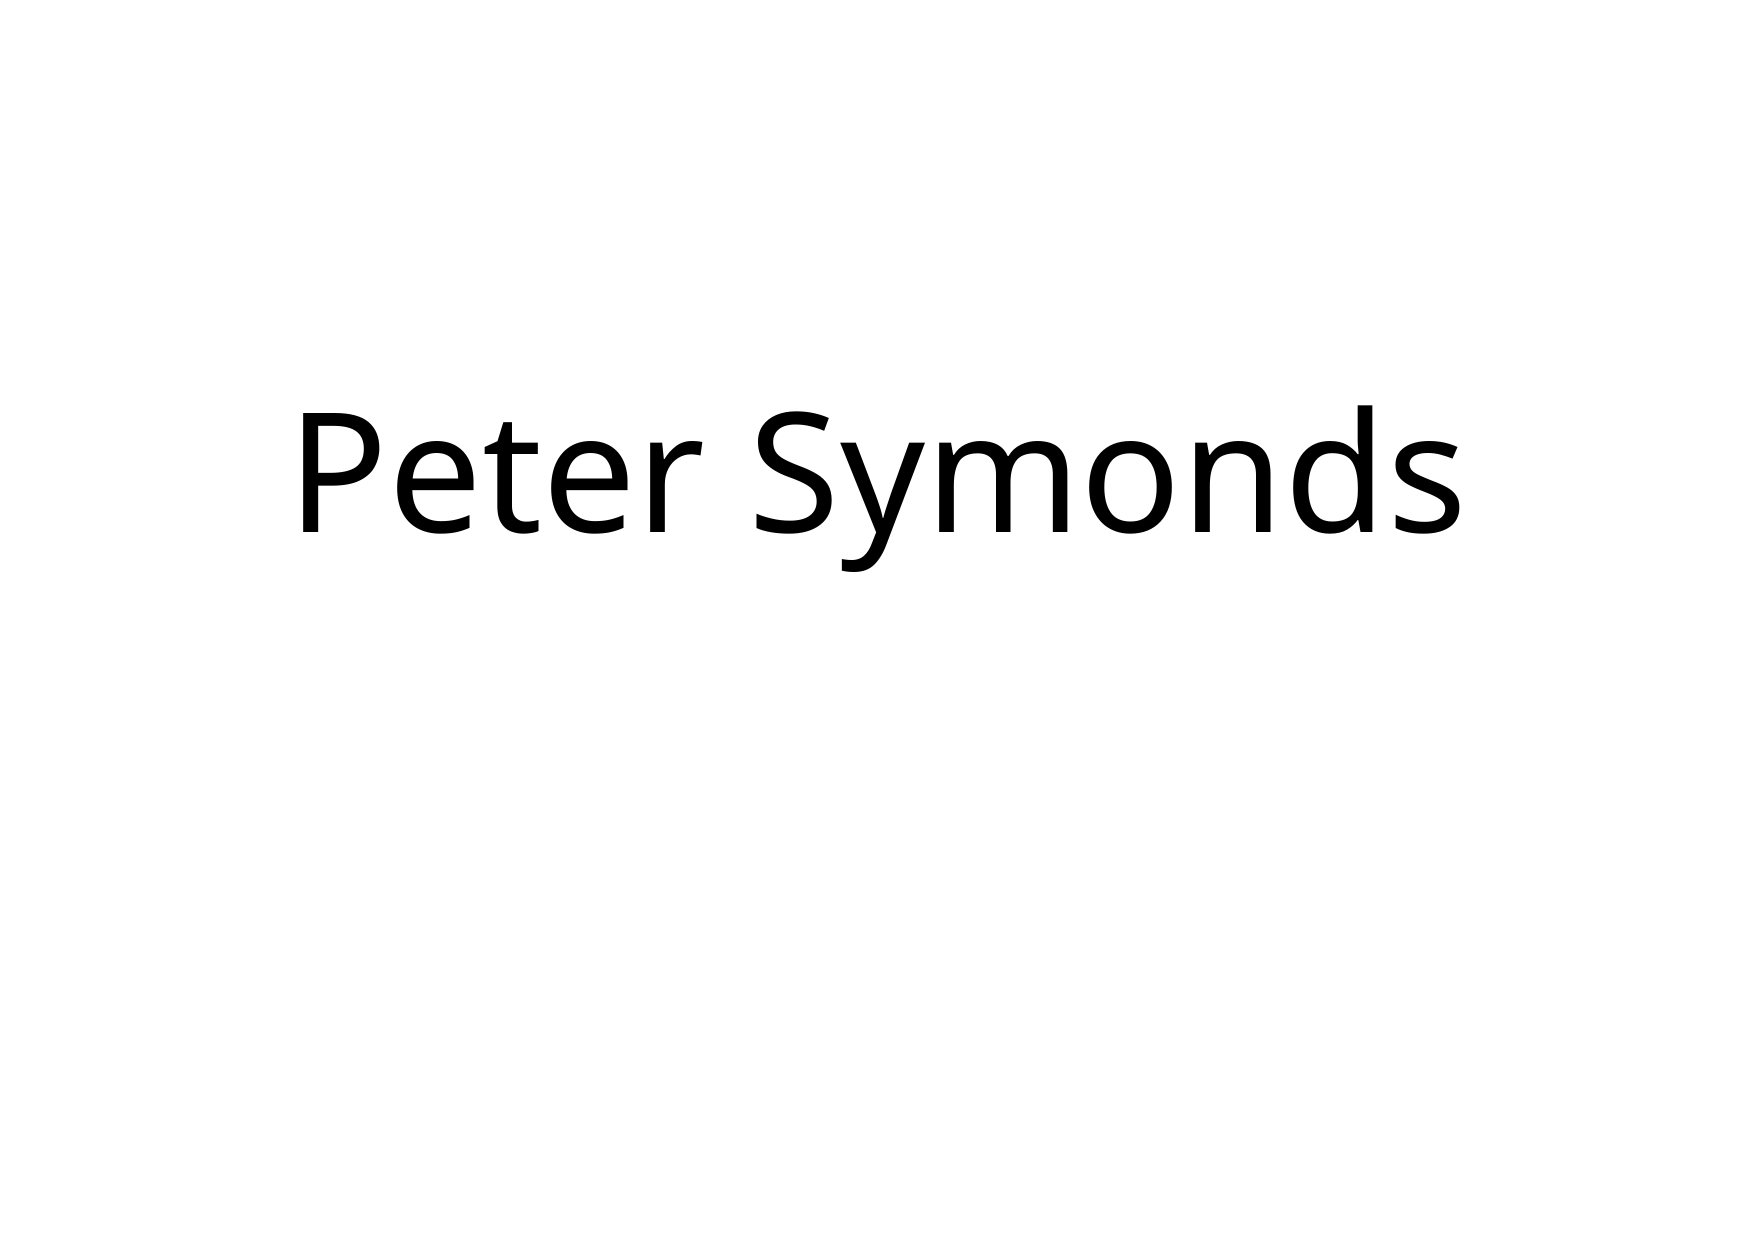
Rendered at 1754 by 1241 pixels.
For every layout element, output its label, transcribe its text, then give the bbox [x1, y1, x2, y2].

text Peter Symonds [59, 354, 1695, 581]
